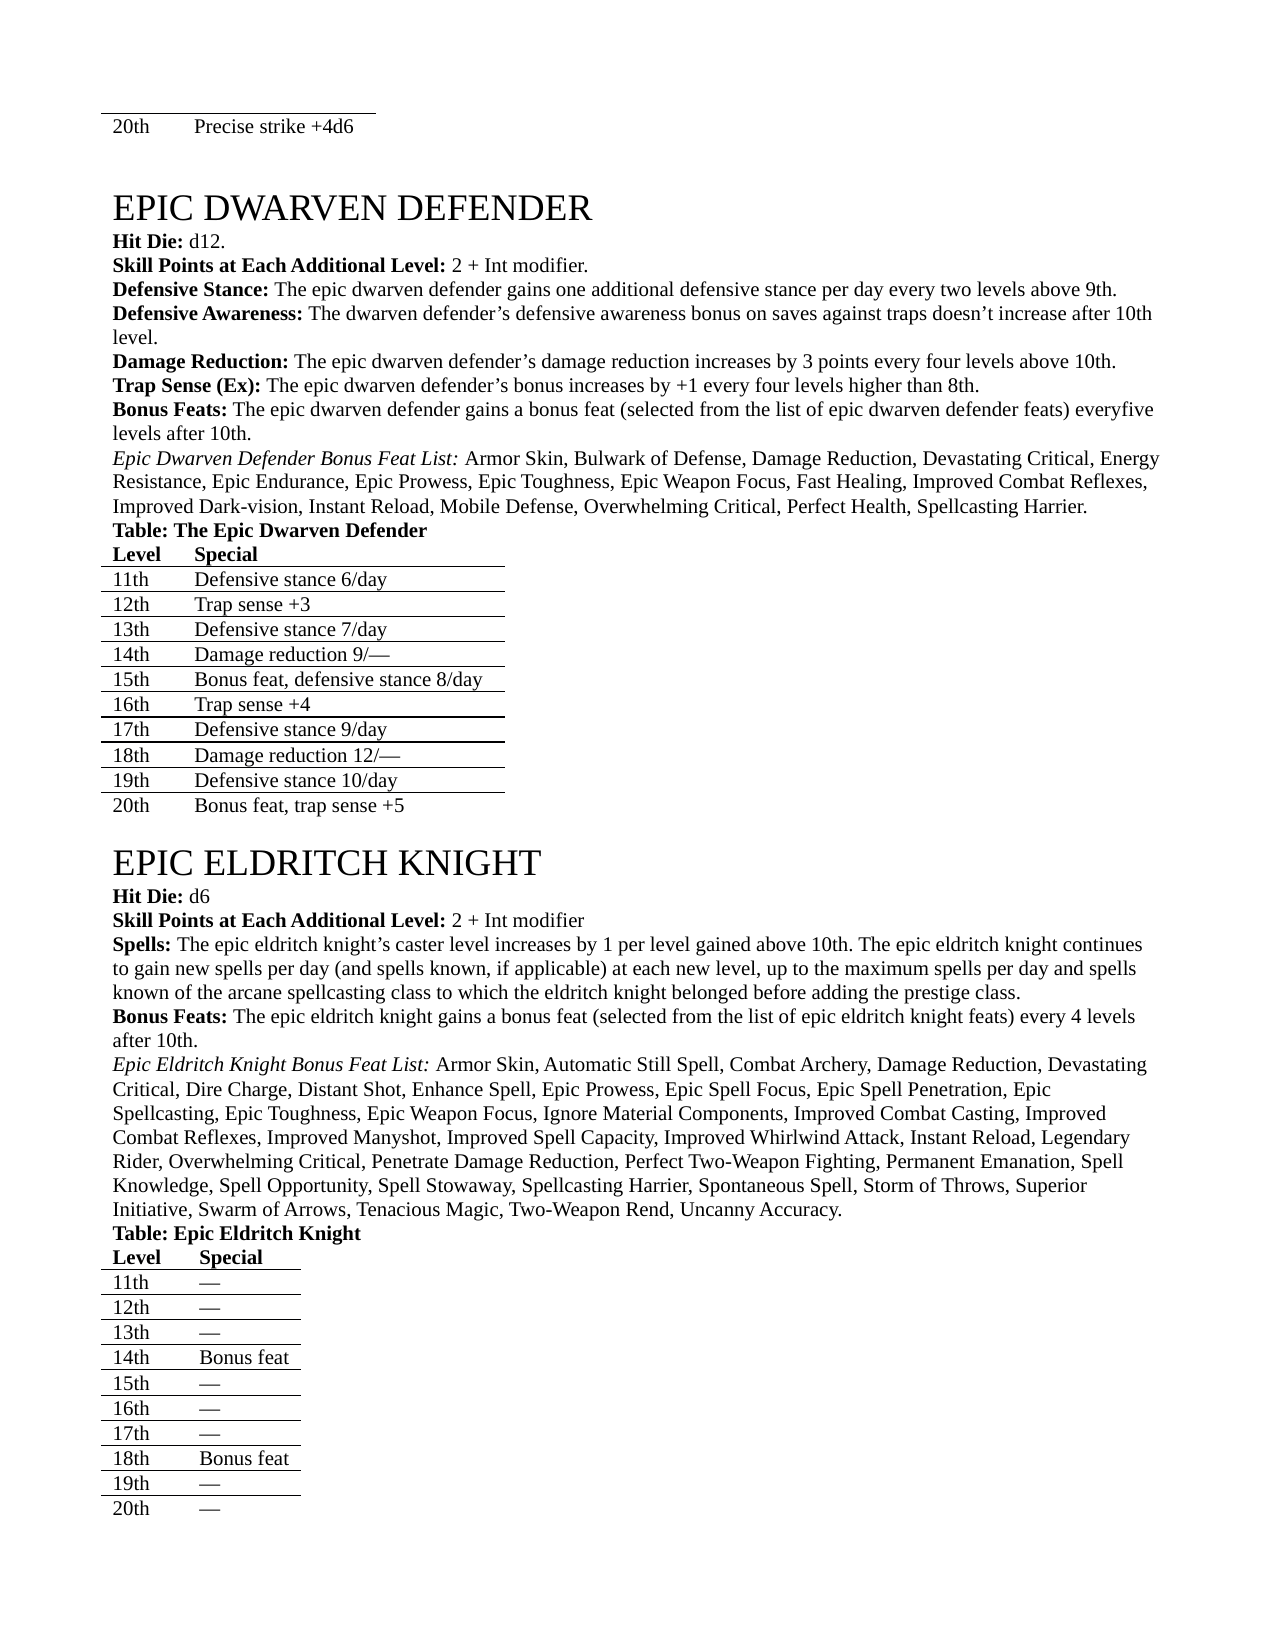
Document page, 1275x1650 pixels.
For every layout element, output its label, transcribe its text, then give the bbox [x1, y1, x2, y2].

subtitle EPIC DWARVEN DEFENDER [112, 186, 1162, 229]
table_cell 15th [101, 1370, 188, 1394]
table_cell 20th [101, 1496, 188, 1520]
table_cell 13th [101, 617, 183, 641]
table_cell 17th [101, 718, 183, 741]
table_cell — [188, 1320, 301, 1344]
table_cell 16th [101, 692, 183, 716]
table_cell 18th [101, 1446, 188, 1470]
table_cell — [188, 1295, 301, 1319]
text Damage Reduction: The epic dwarven defender’s damage reduction increases by 3 points every four levels above 10th. [112, 349, 1162, 373]
table_cell Trap sense +4 [183, 692, 504, 716]
table_cell Trap sense +3 [183, 592, 504, 616]
table_cell Bonus feat, defensive stance 8/day [183, 667, 504, 691]
text Table: The Epic Dwarven Defender [112, 518, 1162, 542]
table_cell Defensive stance 9/day [183, 718, 504, 741]
table_cell 15th [101, 667, 183, 691]
table_cell 11th [101, 1270, 188, 1294]
table_cell — [188, 1496, 301, 1520]
text Bonus Feats: The epic eldritch knight gains a bonus feat (selected from the list of epic eldritch knight feats) every 4 levels after 10th. [112, 1004, 1162, 1052]
text Defensive Stance: The epic dwarven defender gains one additional defensive stance per day every two levels above 9th. [112, 277, 1162, 301]
table_cell 14th [101, 642, 183, 666]
text Defensive Awareness: The dwarven defender’s defensive awareness bonus on saves against traps doesn’t increase after 10th level. [112, 301, 1162, 349]
table_cell Defensive stance 10/day [183, 768, 504, 792]
table_cell 13th [101, 1320, 188, 1344]
table_cell — [188, 1270, 301, 1294]
text Spells: The epic eldritch knight’s caster level increases by 1 per level gained above 10th. The epic eldritch knight continues to gain new spells per day (and spells known, if applicable) at each new level, up to the maximum spells per day and spells known of the arcane spellcasting class to which the eldritch knight belonged before adding the prestige class. [112, 932, 1162, 1004]
text Hit Die: d6 [112, 884, 1162, 908]
table_cell 19th [101, 1471, 188, 1495]
text Skill Points at Each Additional Level: 2 + Int modifier. [112, 253, 1162, 277]
table_cell 11th [101, 567, 183, 591]
table_header Level [101, 1245, 188, 1269]
text Table: Epic Eldritch Knight [112, 1221, 1162, 1245]
table_cell 16th [101, 1396, 188, 1419]
table_cell 14th [101, 1345, 188, 1369]
table_cell 19th [101, 768, 183, 792]
text Epic Eldritch Knight Bonus Feat List: Armor Skin, Automatic Still Spell, Combat Archery, Damage Reduction, Devastating Critical, Dire Charge, Distant Shot, Enhance Spell, Epic Prowess, Epic Spell Focus, Epic Spell Penetration, Epic Spellcasting, Epic Toughness, Epic Weapon Focus, Ignore Material Components, Improved Combat Casting, Improved Combat Reflexes, Improved Manyshot, Improved Spell Capacity, Improved Whirlwind Attack, Instant Reload, Legendary Rider, Overwhelming Critical, Penetrate Damage Reduction, Perfect Two-Weapon Fighting, Permanent Emanation, Spell Knowledge, Spell Opportunity, Spell Stowaway, Spellcasting Harrier, Spontaneous Spell, Storm of Throws, Superior Initiative, Swarm of Arrows, Tenacious Magic, Two-Weapon Rend, Uncanny Accuracy. [112, 1052, 1162, 1221]
table_cell Bonus feat [188, 1345, 301, 1369]
table_cell Bonus feat [188, 1446, 301, 1470]
subtitle EPIC ELDRITCH KNIGHT [112, 841, 1162, 884]
table_cell 20th [101, 114, 183, 138]
table_cell 18th [101, 743, 183, 767]
text Hit Die: d12. [112, 229, 1162, 253]
table_cell — [188, 1421, 301, 1445]
table_cell 12th [101, 592, 183, 616]
table_cell Defensive stance 7/day [183, 617, 504, 641]
table_cell — [188, 1370, 301, 1394]
table_cell Damage reduction 12/— [183, 743, 504, 767]
table_header Special [188, 1245, 301, 1269]
text Bonus Feats: The epic dwarven defender gains a bonus feat (selected from the list of epic dwarven defender feats) everyfive levels after 10th. [112, 397, 1162, 445]
table_cell Precise strike +4d6 [183, 114, 376, 138]
text Epic Dwarven Defender Bonus Feat List: Armor Skin, Bulwark of Defense, Damage Reduction, Devastating Critical, Energy Resistance, Epic Endurance, Epic Prowess, Epic Toughness, Epic Weapon Focus, Fast Healing, Improved Combat Reflexes, Improved Dark-vision, Instant Reload, Mobile Defense, Overwhelming Critical, Perfect Health, Spellcasting Harrier. [112, 445, 1162, 518]
table_cell Bonus feat, trap sense +5 [183, 793, 504, 817]
table_cell 12th [101, 1295, 188, 1319]
table_cell 20th [101, 793, 183, 817]
table_header Level [101, 542, 183, 566]
table_cell Damage reduction 9/— [183, 642, 504, 666]
table_cell Defensive stance 6/day [183, 567, 504, 591]
text Skill Points at Each Additional Level: 2 + Int modifier [112, 908, 1162, 932]
table_cell 17th [101, 1421, 188, 1445]
table_header Special [183, 542, 504, 566]
table_cell — [188, 1471, 301, 1495]
text Trap Sense (Ex): The epic dwarven defender’s bonus increases by +1 every four levels higher than 8th. [112, 373, 1162, 397]
table_cell — [188, 1396, 301, 1419]
